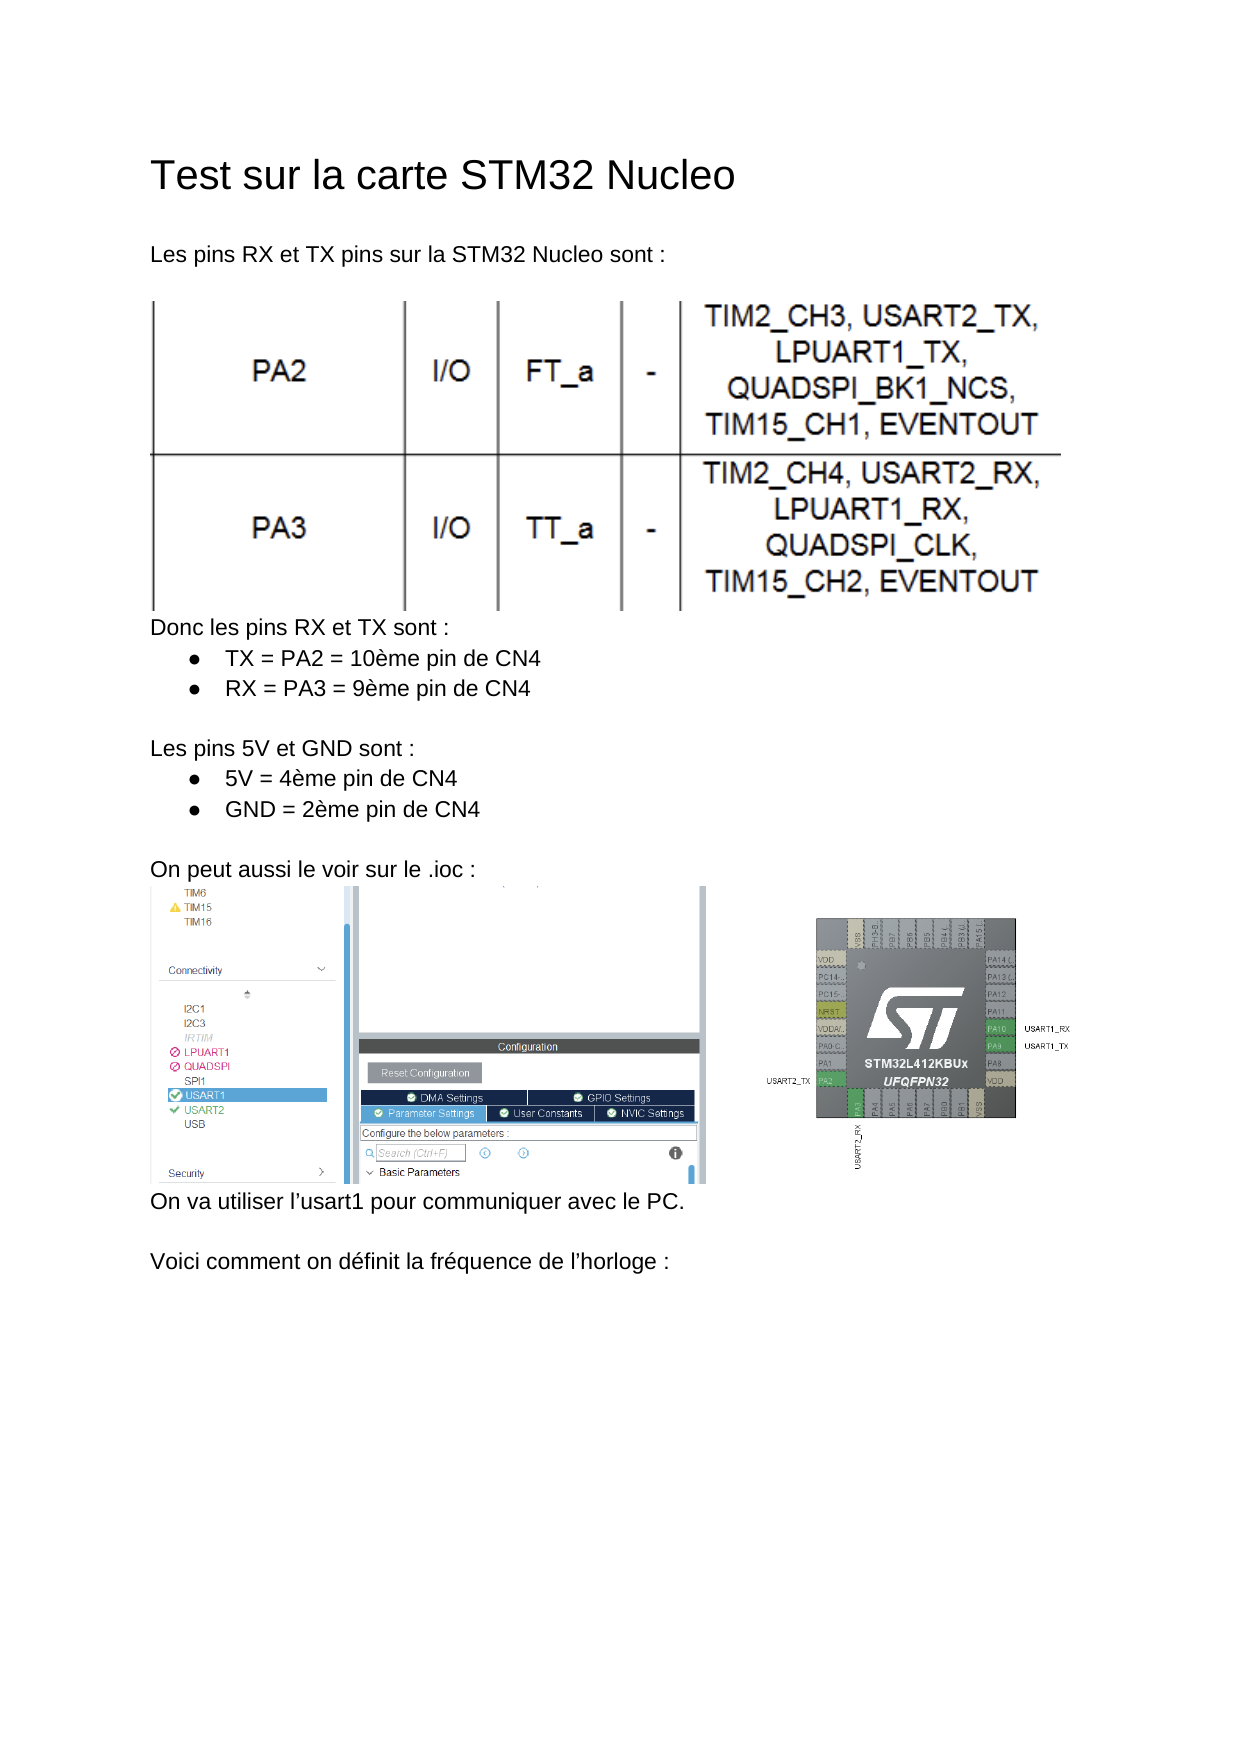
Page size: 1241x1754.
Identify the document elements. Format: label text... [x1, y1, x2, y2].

list TX = PA2 = 10ème pin de CN4 [187, 644, 1090, 671]
list RX = PA3 = 9ème pin de CN4 [187, 675, 1090, 701]
picture [150, 301, 1061, 611]
picture [150, 886, 1091, 1184]
text Les pins RX et TX pins sur la STM32 Nucleo sont : [150, 241, 1090, 267]
list GND = 2ème pin de CN4 [187, 796, 1090, 822]
list 5V = 4ème pin de CN4 [187, 765, 1090, 792]
text Les pins 5V et GND sont : [150, 735, 1090, 761]
text On va utiliser l’usart1 pour communiquer avec le PC. [150, 1188, 1090, 1214]
text On peut aussi le voir sur le .ioc : [150, 856, 1090, 882]
subtitle Test sur la carte STM32 Nucleo [150, 150, 1090, 198]
text Donc les pins RX et TX sont : [150, 614, 1090, 641]
text Voici comment on définit la fréquence de l’horloge : [150, 1248, 1090, 1275]
